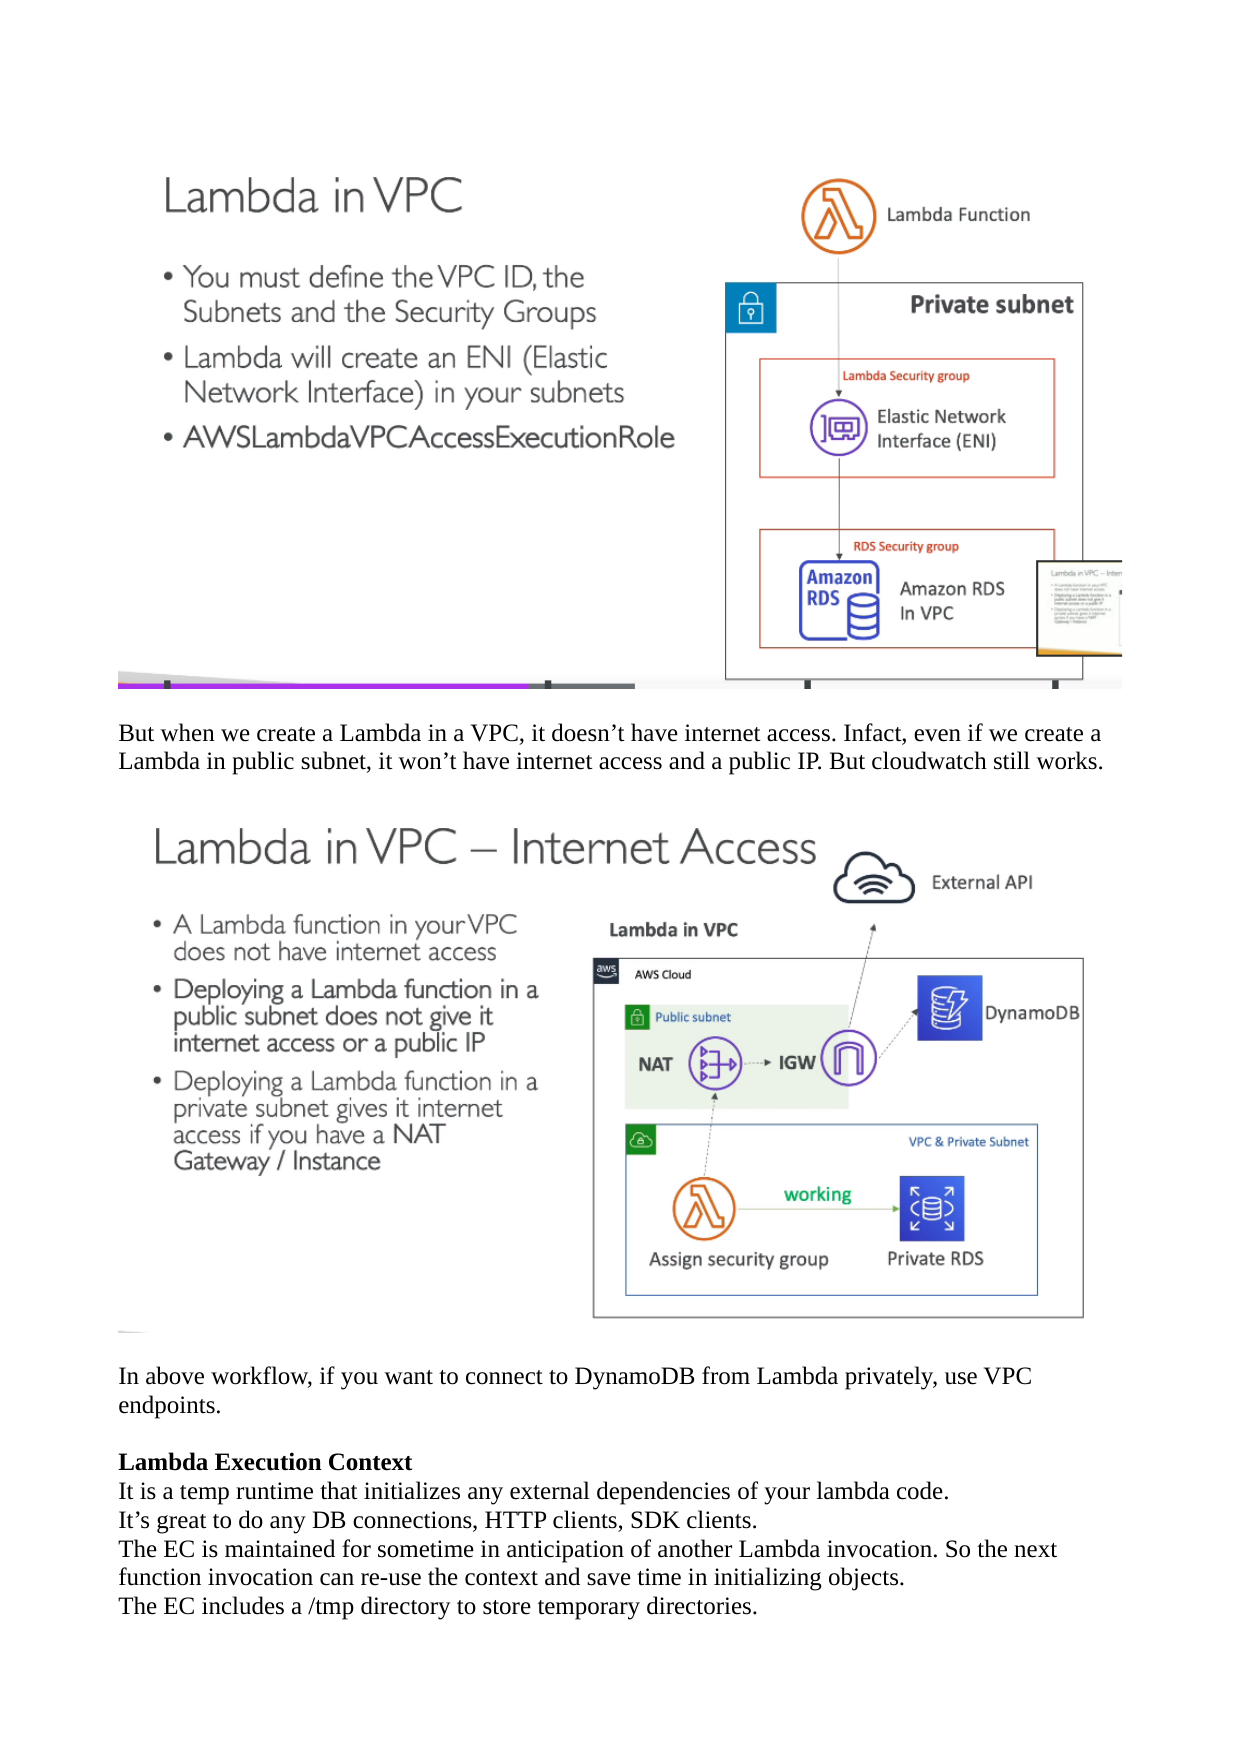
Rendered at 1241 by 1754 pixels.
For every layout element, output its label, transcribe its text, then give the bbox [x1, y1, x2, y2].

picture [118, 803, 1123, 1333]
text The EC includes a /tmp directory to store temporary directories. [118, 1591, 1122, 1620]
text It is a temp runtime that initializes any external dependencies of your lambda code. [118, 1476, 1122, 1505]
picture [118, 146, 1123, 689]
text In above workflow, if you want to connect to DynamoDB from Lambda privately, use VPC endpoints. [118, 1333, 1122, 1419]
text Lambda Execution Context [118, 1447, 1122, 1476]
text The EC is maintained for sometime in anticipation of another Lambda invocation. So the next function invocation can re-use the context and save time in initializing objects. [118, 1534, 1122, 1591]
text But when we create a Lambda in a VPC, it doesn’t have internet access. Infact, even if we create a Lambda in public subnet, it won’t have internet access and a public IP. But cloudwatch still works. [118, 689, 1122, 775]
text It’s great to do any DB connections, HTTP clients, SDK clients. [118, 1505, 1122, 1534]
